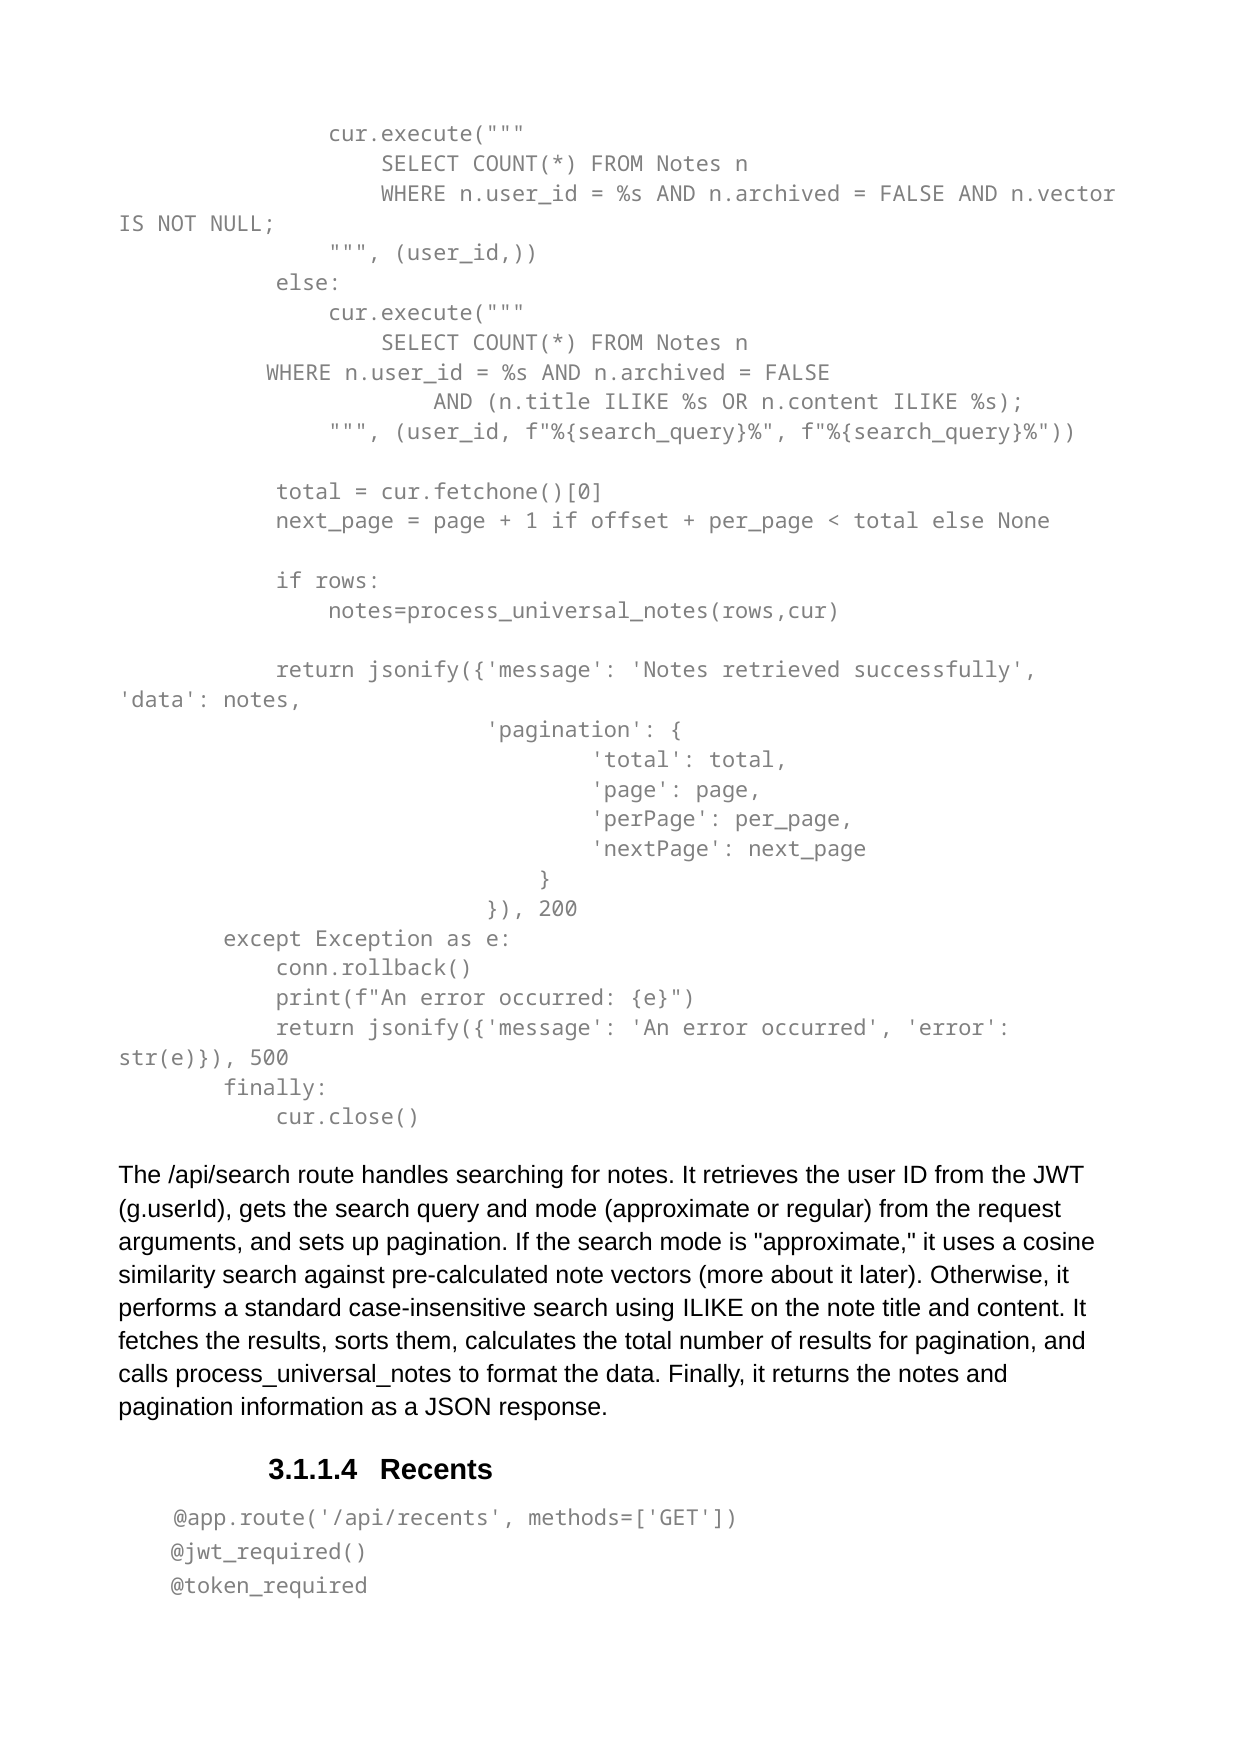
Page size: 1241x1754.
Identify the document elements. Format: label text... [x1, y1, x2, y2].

text notes=process_universal_notes(rows,cur) [118, 595, 1122, 624]
text @app.route('/api/recents', methods=['GET']) [118, 1498, 1122, 1531]
text 'pagination': { [118, 714, 1122, 744]
text 'total': total, [118, 744, 1122, 773]
text except Exception as e: [118, 922, 1122, 952]
text }), 200 [118, 893, 1122, 922]
text return jsonify({'message': 'An error occurred', 'error': str(e)}), 500 [118, 1012, 1122, 1071]
text @jwt_required() [118, 1536, 1122, 1566]
text 'perPage': per_page, [118, 803, 1122, 833]
text cur.execute(""" SELECT COUNT(*) FROM Notes n WHERE n.user_id = %s AND n.archived = FALSE AND n.vector IS NOT NULL; """, (user_id,)) else: cur.execute(""" SELECT COUNT(*) FROM Notes n WHERE n.user_id = %s AND n.archived = FALSE [118, 118, 1122, 386]
text @token_required [118, 1571, 1122, 1600]
text 'nextPage': next_page [118, 833, 1122, 863]
text finally: [118, 1071, 1122, 1101]
text } [118, 863, 1122, 893]
text conn.rollback() [118, 952, 1122, 982]
text 'page': page, [118, 773, 1122, 803]
subtitle Recents [268, 1452, 1122, 1485]
text next_page = page + 1 if offset + per_page < total else None [118, 505, 1122, 535]
text cur.close() [118, 1101, 1122, 1131]
text return jsonify({'message': 'Notes retrieved successfully', 'data': notes, [118, 654, 1122, 714]
text """, (user_id, f"%{search_query}%", f"%{search_query}%")) [118, 416, 1122, 446]
text if rows: [118, 565, 1122, 595]
text The /api/search route handles searching for notes. It retrieves the user ID from the JWT (g.userId), gets the search query and mode (approximate or regular) from the request arguments, and sets up pagination. If the search mode is "approximate," it uses a cosine similarity search against pre-calculated note vectors (more about it later). Otherwise, it performs a standard case-insensitive search using ILIKE on the note title and content. It fetches the results, sorts them, calculates the total number of results for pagination, and calls process_universal_notes to format the data. Finally, it returns the notes and pagination information as a JSON response. [118, 1161, 1122, 1420]
text AND (n.title ILIKE %s OR n.content ILIKE %s); [118, 386, 1122, 416]
text total = cur.fetchone()[0] [118, 476, 1122, 505]
text print(f"An error occurred: {e}") [118, 982, 1122, 1012]
